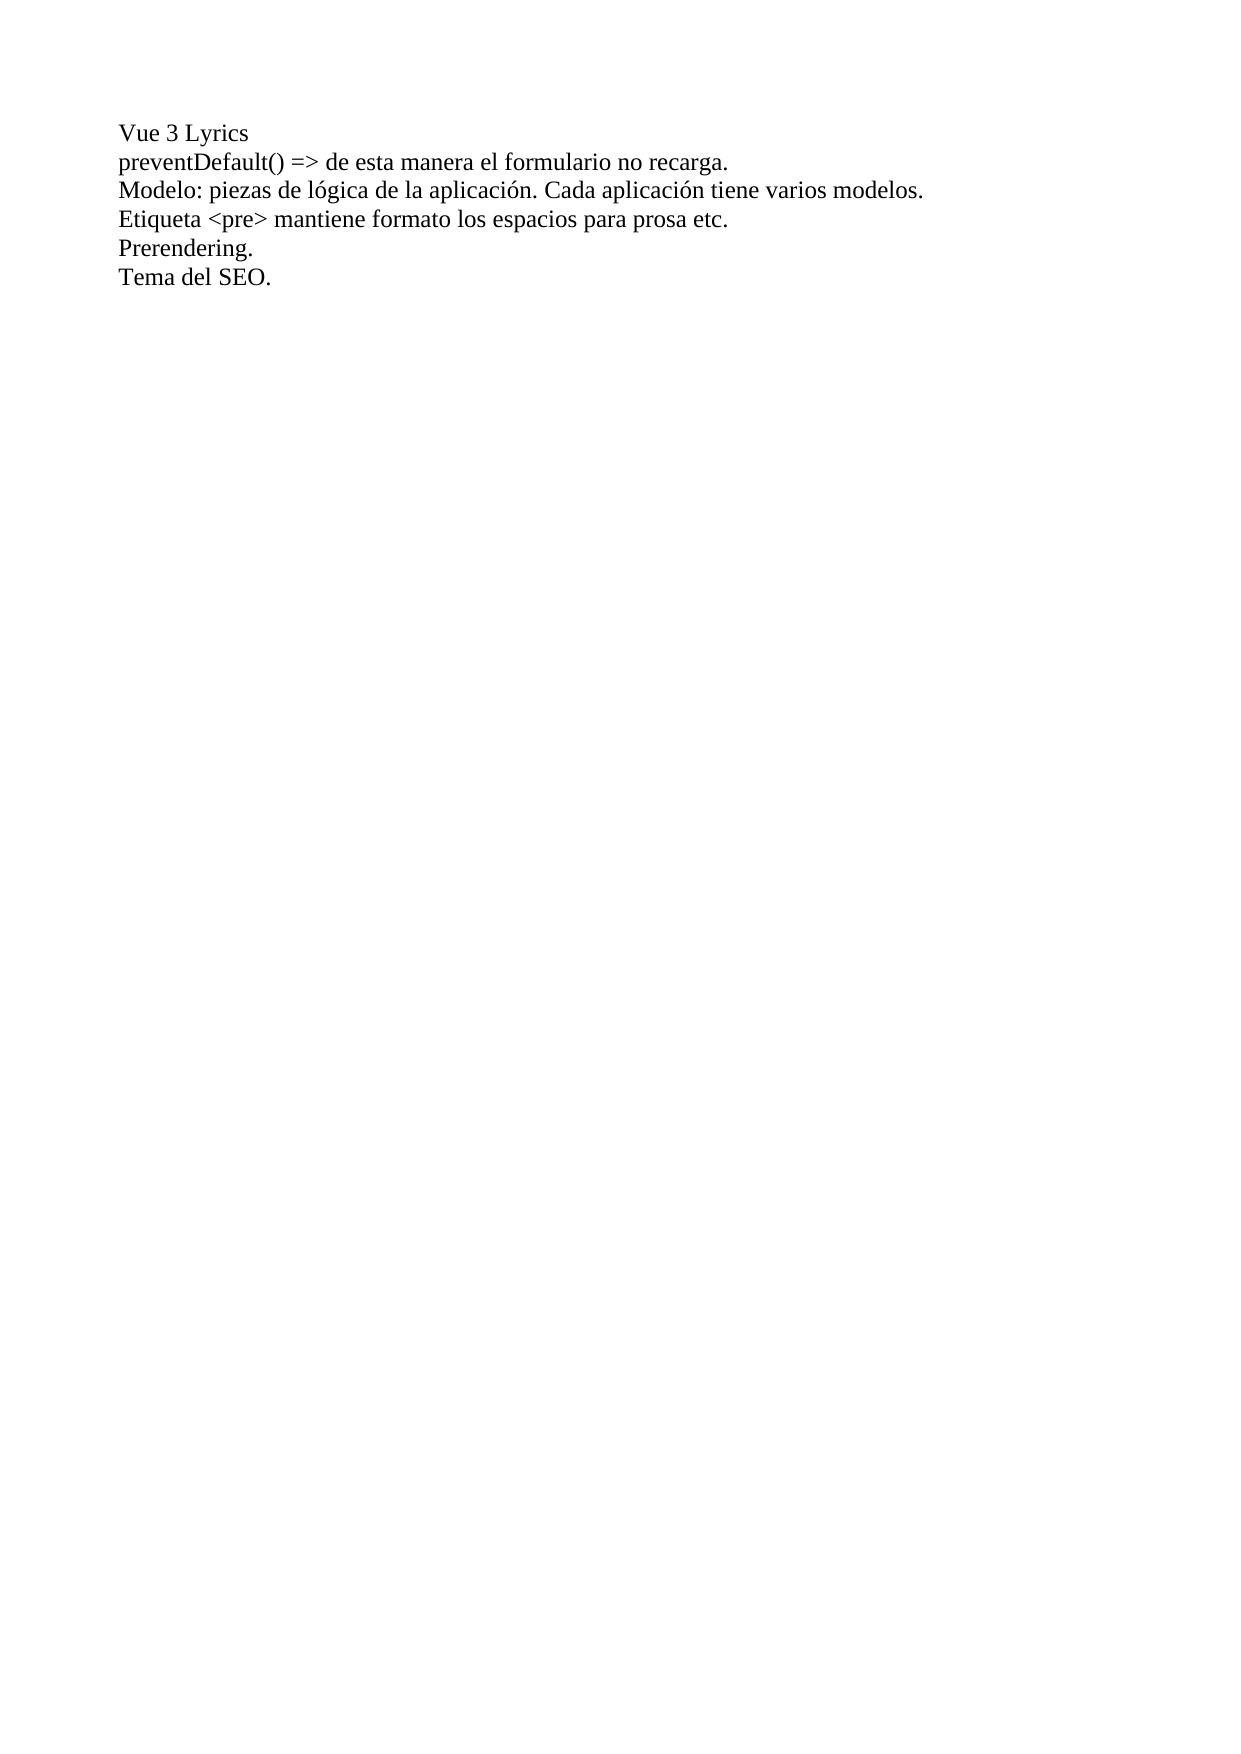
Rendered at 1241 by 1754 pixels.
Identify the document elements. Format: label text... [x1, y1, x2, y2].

text Modelo: piezas de lógica de la aplicación. Cada aplicación tiene varios modelos. [118, 176, 1122, 204]
text preventDefault() => de esta manera el formulario no recarga. [118, 147, 1122, 176]
text Tema del SEO. [118, 262, 1122, 291]
text Prerendering. [118, 233, 1122, 262]
text Vue 3 Lyrics [118, 118, 1122, 147]
text Etiqueta <pre> mantiene formato los espacios para prosa etc. [118, 204, 1122, 233]
